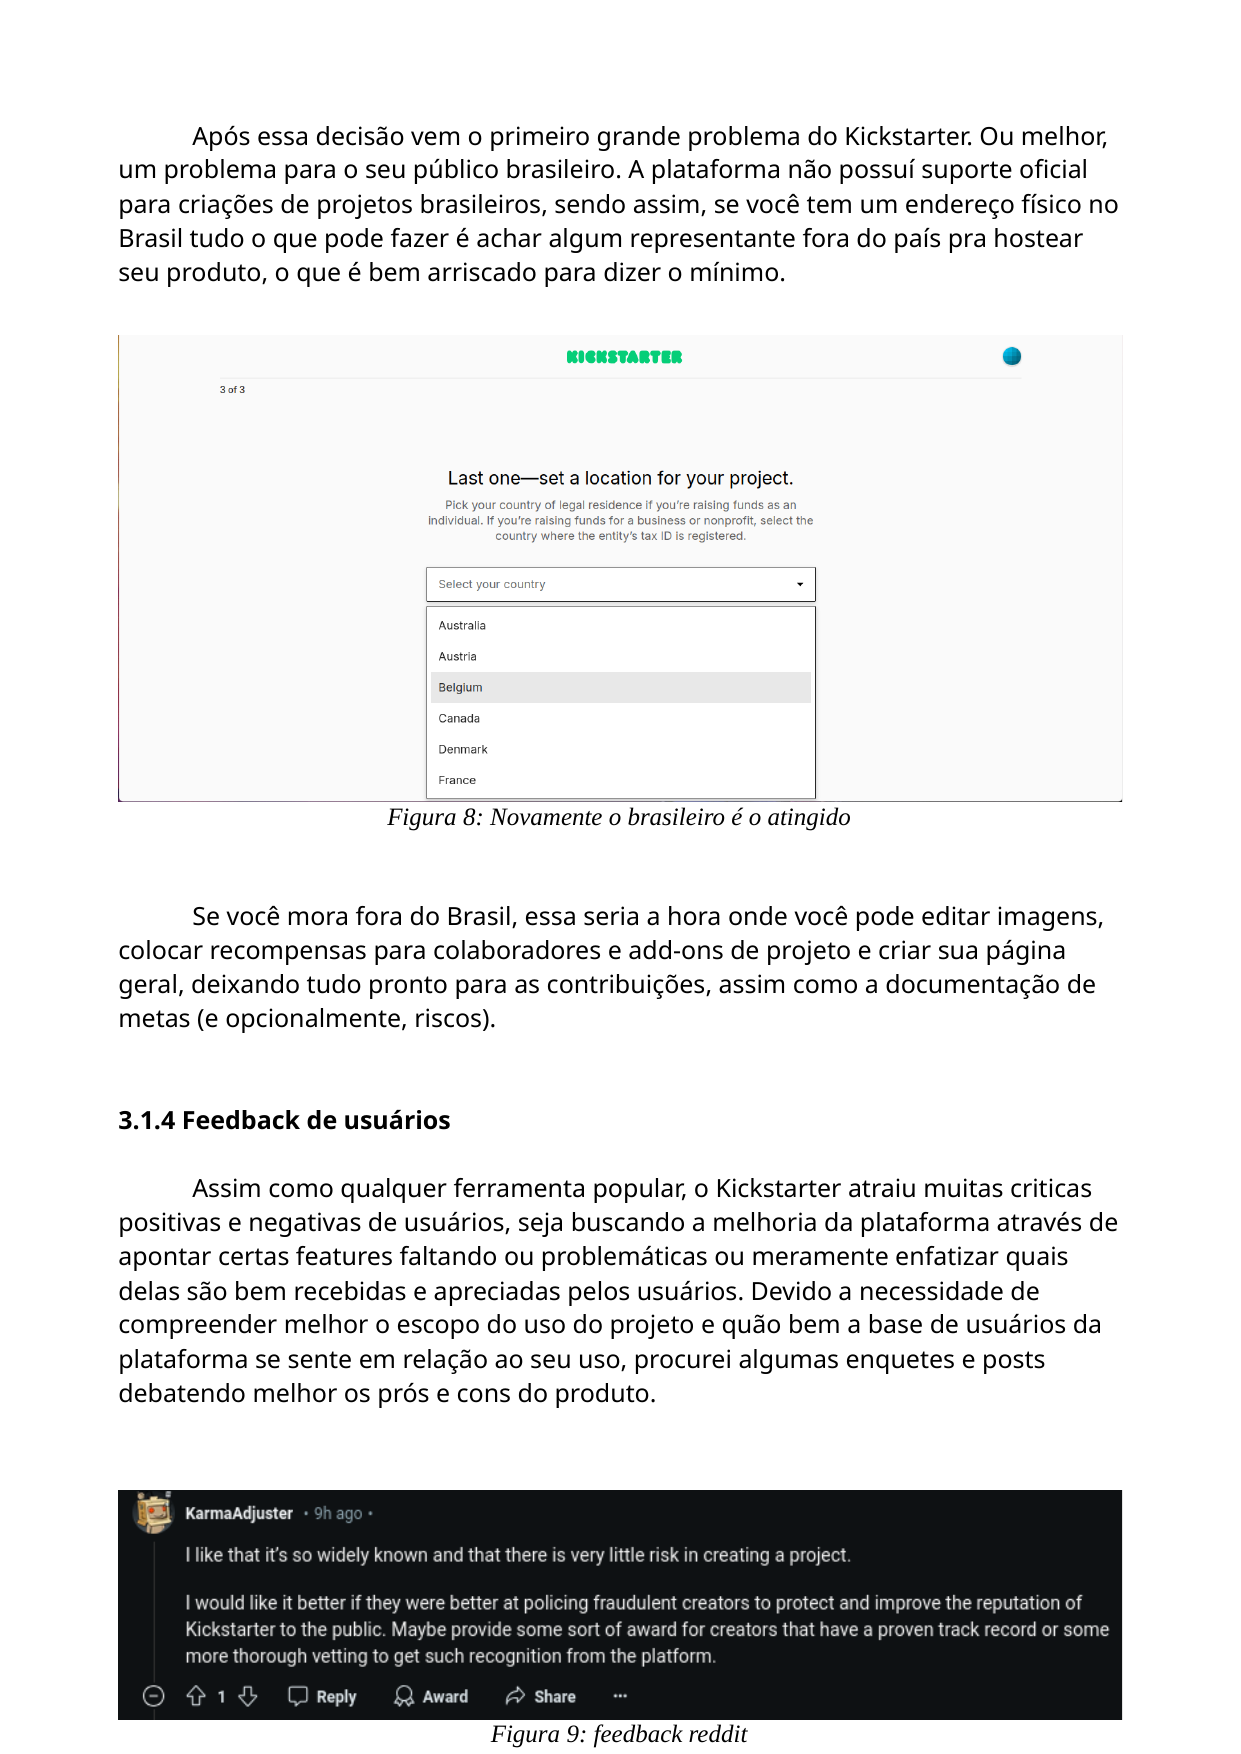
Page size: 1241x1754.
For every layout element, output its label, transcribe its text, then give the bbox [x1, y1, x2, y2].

text 3.1.4 Feedback de usuários [118, 1103, 1122, 1137]
picture [118, 335, 1123, 802]
text Se você mora fora do Brasil, essa seria a hora onde você pode editar imagens, colocar recompensas para colaboradores e add-ons de projeto e criar sua página geral, deixando tudo pronto para as contribuições, assim como a documentação de metas (e opcionalmente, riscos). [118, 830, 1122, 1035]
text Figura 8: Novamente o brasileiro é o atingido [118, 802, 1122, 830]
text [118, 322, 1122, 335]
text Após essa decisão vem o primeiro grande problema do Kickstarter. Ou melhor, um problema para o seu público brasileiro. A plataforma não possuí suporte oficial para criações de projetos brasileiros, sendo assim, se você tem um endereço físico no Brasil tudo o que pode fazer é achar algum representante fora do país pra hostear seu produto, o que é bem arriscado para dizer o mínimo. [118, 118, 1122, 288]
picture [118, 1490, 1123, 1720]
text Figura 9: feedback reddit [118, 1720, 1122, 1748]
text Assim como qualquer ferramenta popular, o Kickstarter atraiu muitas criticas positivas e negativas de usuários, seja buscando a melhoria da plataforma através de apontar certas features faltando ou problemáticas ou meramente enfatizar quais delas são bem recebidas e apreciadas pelos usuários. Devido a necessidade de compreender melhor o escopo do uso do projeto e quão bem a base de usuários da plataforma se sente em relação ao seu uso, procurei algumas enquetes e posts debatendo melhor os prós e cons do produto. [118, 1171, 1122, 1409]
